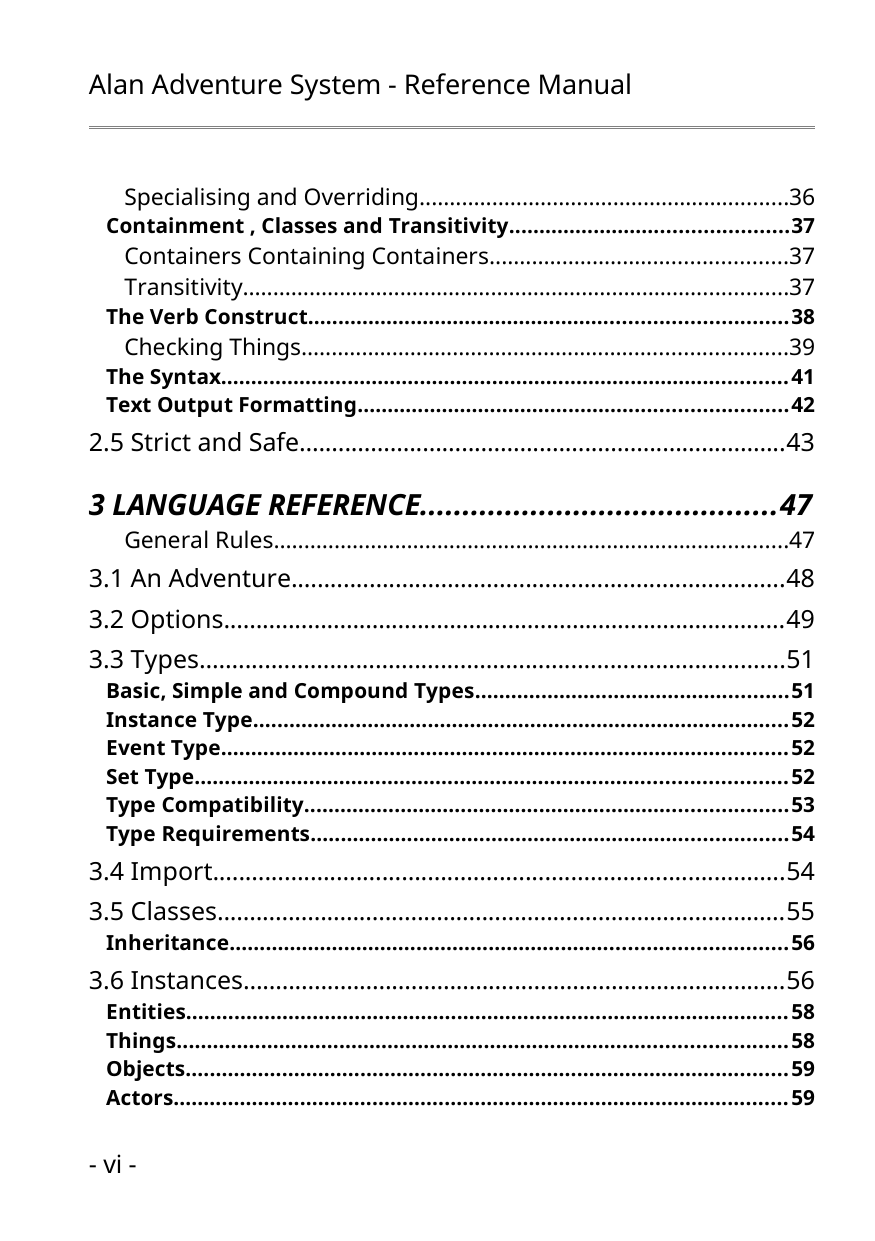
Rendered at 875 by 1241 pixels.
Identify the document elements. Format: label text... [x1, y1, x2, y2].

text 3.4 Import 54 [88, 854, 815, 888]
text Containers Containing Containers 37 [118, 240, 815, 271]
text Inheritance 56 [100, 928, 815, 957]
text Actors 59 [100, 1083, 815, 1111]
text 2.5 Strict and Safe 43 [88, 425, 815, 459]
text 3.3 Types 51 [88, 642, 815, 676]
text Event Type 52 [100, 733, 815, 762]
text Instance Type 52 [100, 704, 815, 733]
text Things 58 [100, 1026, 815, 1054]
text Checking Things 39 [118, 331, 815, 362]
text Basic, Simple and Compound Types 51 [100, 676, 815, 704]
text Set Type 52 [100, 762, 815, 790]
text The Verb Construct 38 [100, 302, 815, 331]
text Objects 59 [100, 1054, 815, 1083]
text Entities 58 [100, 997, 815, 1026]
text Specialising and Overriding 36 [118, 180, 815, 211]
text The Syntax 41 [100, 362, 815, 390]
text Type Compatibility 53 [100, 790, 815, 819]
text 3.6 Instances 56 [88, 963, 815, 997]
text 3 Language Reference 47 [88, 484, 815, 524]
text Text Output Formatting 42 [100, 390, 815, 419]
text 3.2 Options 49 [88, 602, 815, 636]
text General Rules 47 [118, 524, 815, 555]
text 3.5 Classes 55 [88, 894, 815, 928]
text Transitivity 37 [118, 271, 815, 302]
text Containment , Classes and Transitivity 37 [100, 211, 815, 240]
text Type Requirements 54 [100, 819, 815, 847]
text 3.1 An Adventure 48 [88, 561, 815, 595]
